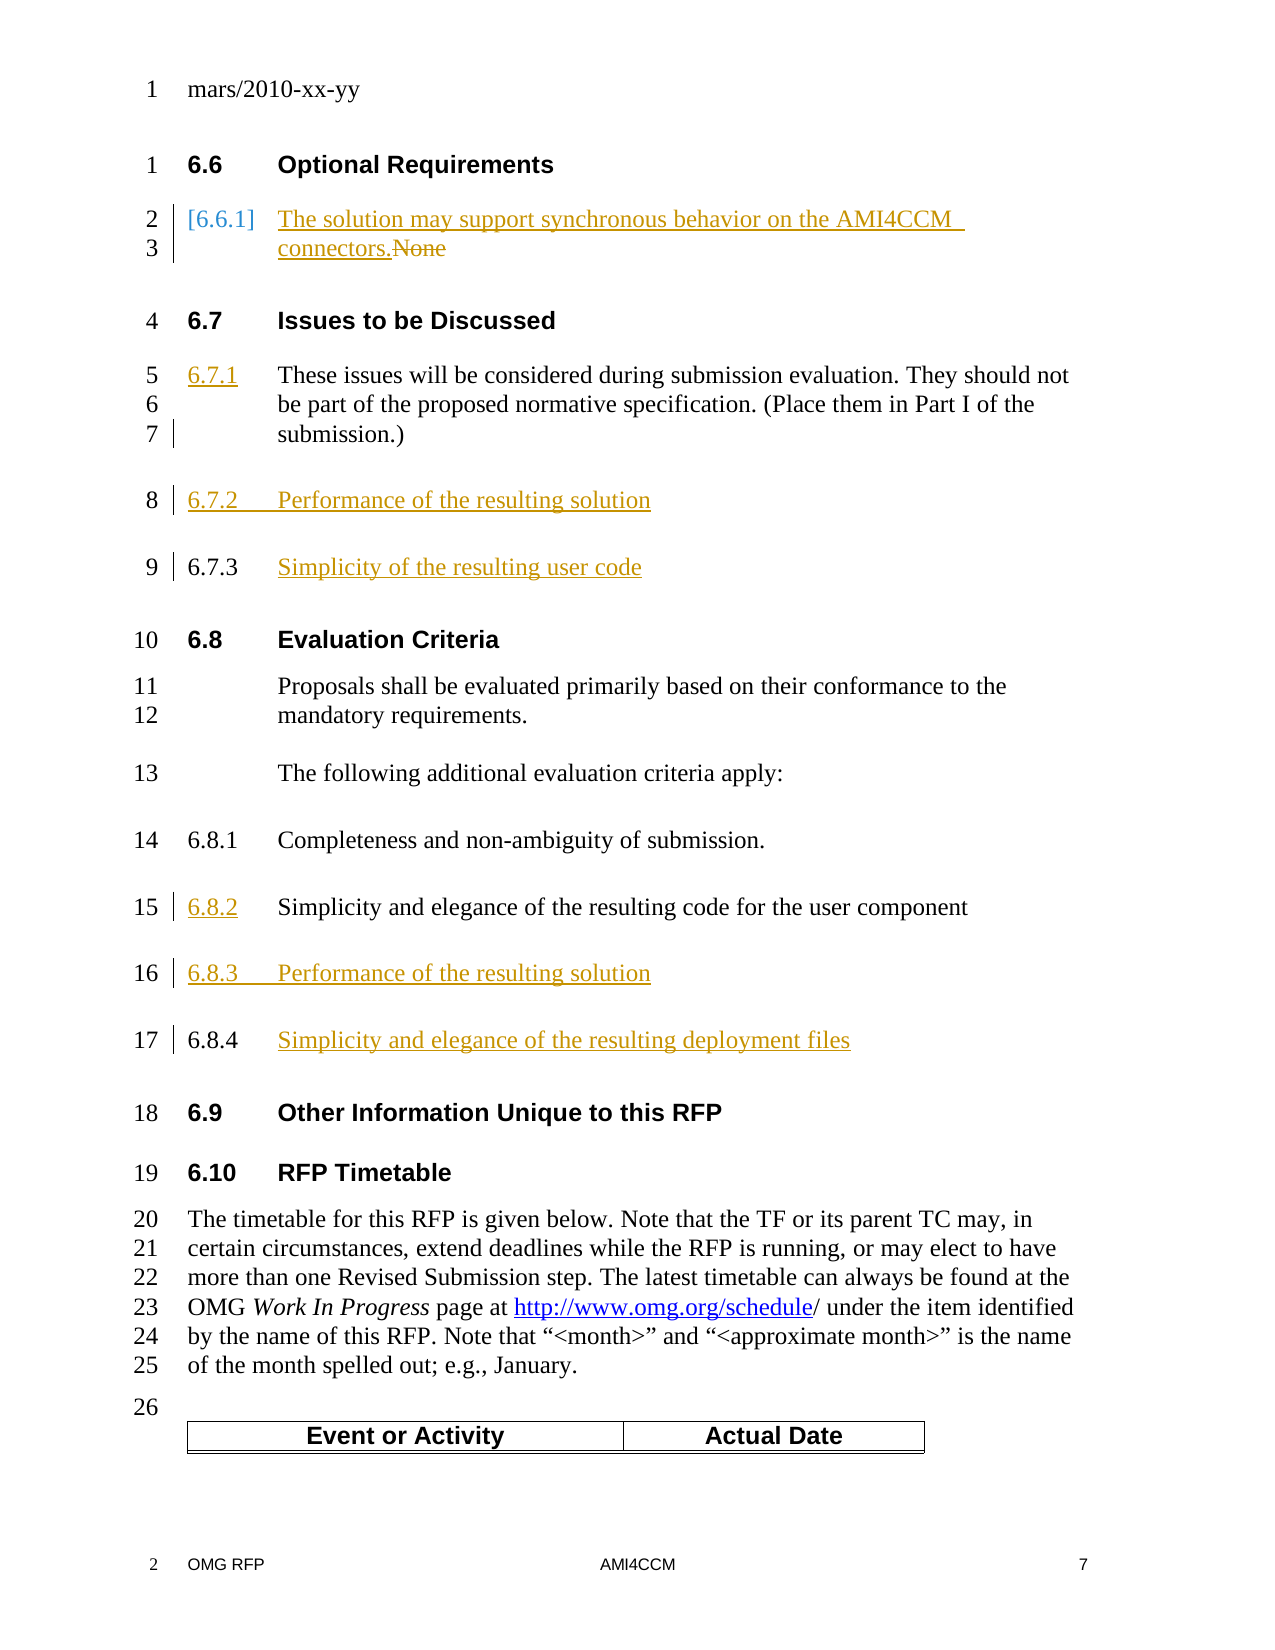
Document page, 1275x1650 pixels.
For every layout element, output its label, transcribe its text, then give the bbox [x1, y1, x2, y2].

subtitle Other Information Unique to this RFP [187, 1098, 1087, 1127]
subtitle Evaluation Criteria [187, 625, 1087, 654]
subtitle Simplicity and elegance of the resulting code for the user component [187, 892, 1087, 921]
subtitle Simplicity of the resulting user code [187, 552, 1087, 581]
text The following additional evaluation criteria apply: [277, 758, 1087, 787]
subtitle Performance of the resulting solution [187, 958, 1087, 987]
subtitle These issues will be considered during submission evaluation. They should not be part of the proposed normative specification. (Place them in Part I of the submission.) [187, 360, 1087, 448]
table_header Actual Date [624, 1422, 924, 1450]
subtitle RFP Timetable [187, 1158, 1087, 1187]
subtitle Optional Requirements [187, 150, 1087, 179]
subtitle Simplicity and elegance of the resulting deployment files [187, 1025, 1087, 1054]
subtitle Issues to be Discussed [187, 306, 1087, 335]
subtitle The solution may support synchronous behavior on the AMI4CCM connectors. [187, 204, 1087, 262]
subtitle Performance of the resulting solution [187, 485, 1087, 514]
table_header Event or Activity [188, 1422, 623, 1450]
subtitle Completeness and non-ambiguity of submission. [187, 825, 1087, 854]
text Proposals shall be evaluated primarily based on their conformance to the mandatory requirements. [277, 671, 1087, 729]
text The timetable for this RFP is given below. Note that the TF or its parent TC may, in certain circumstances, extend deadlines while the RFP is running, or may elect to have more than one Revised Submission step. The latest timetable can always be found at the OMG Work In Progress page at http://www.omg.org/schedule/ under the item identified by the name of this RFP. Note that “<month>” and “<approximate month>” is the name of the month spelled out; e.g., January. [187, 1204, 1087, 1379]
